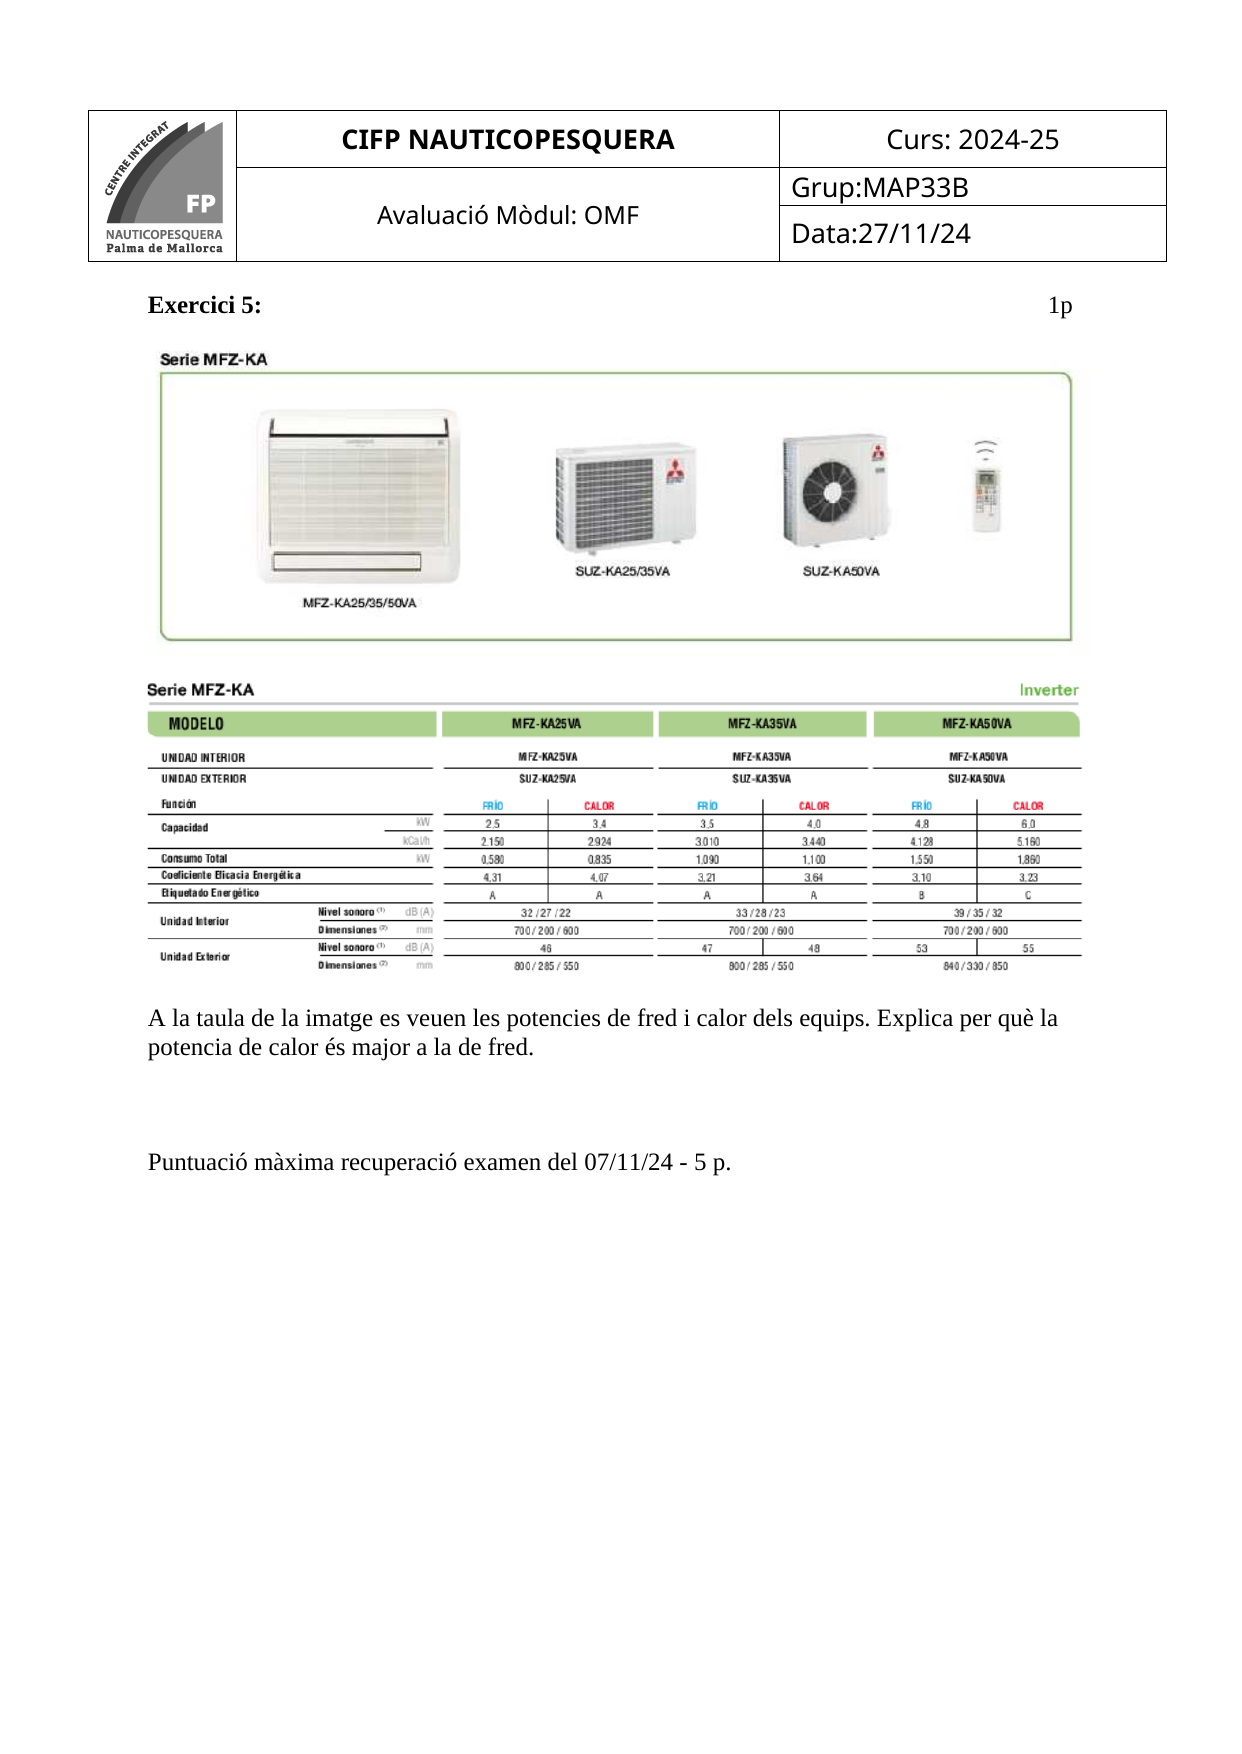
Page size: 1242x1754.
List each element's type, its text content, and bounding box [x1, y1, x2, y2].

picture [147, 347, 1094, 975]
text Puntuació màxima recuperació examen del 07/11/24 - 5 p. [148, 1147, 1094, 1176]
text A la taula de la imatge es veuen les potencies de fred i calor dels equips. Explica per què la potencia de calor és major a la de fred. [148, 1003, 1094, 1061]
picture [100, 111, 229, 260]
text Exercici 5: 1p [148, 290, 1094, 319]
